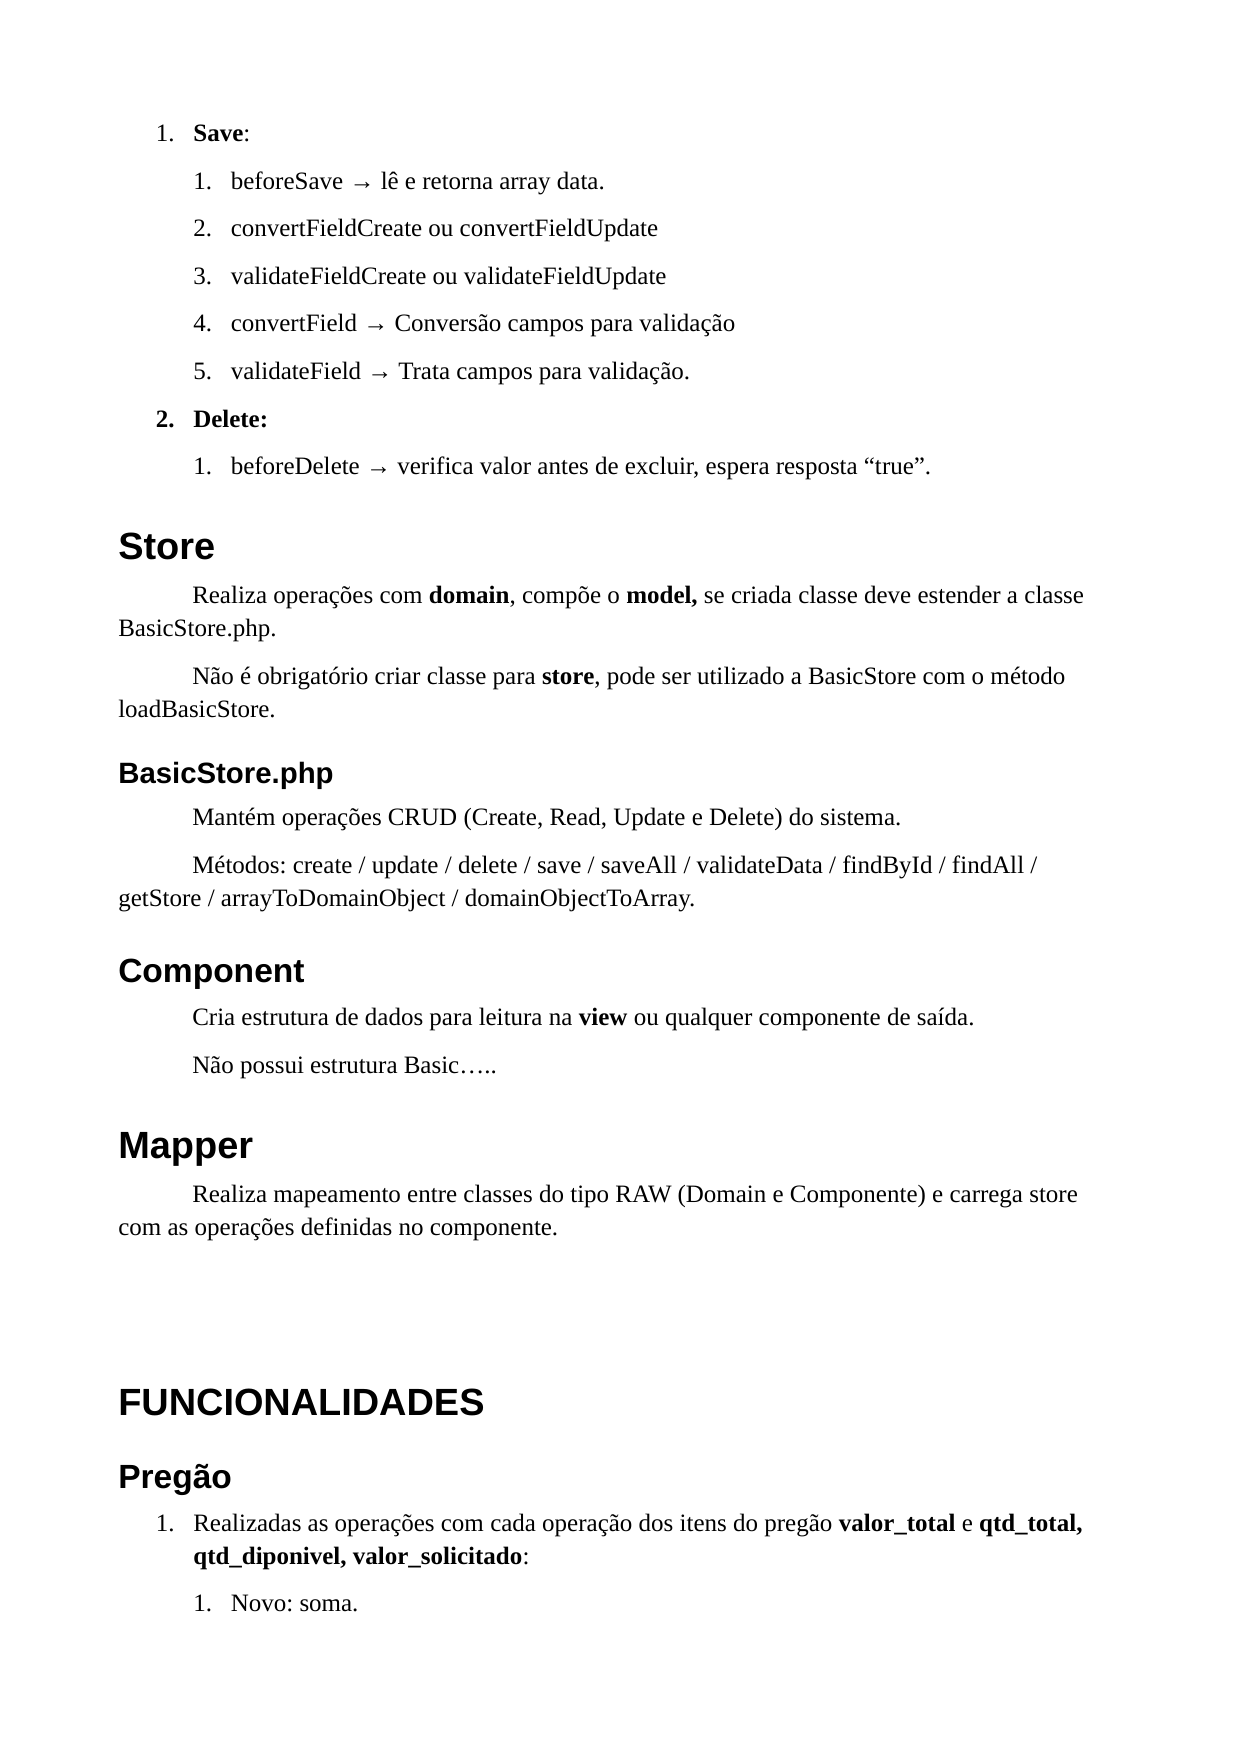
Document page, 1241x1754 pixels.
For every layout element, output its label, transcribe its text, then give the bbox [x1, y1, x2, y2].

text Métodos: create / update / delete / save / saveAll / validateData / findById / findAll / getStore / arrayToDomainObject / domainObjectToArray. [118, 850, 1122, 912]
list Save: [156, 118, 1122, 147]
subtitle Mapper [118, 1123, 1122, 1166]
list convertField → Conversão campos para validação [193, 308, 1122, 337]
subtitle BasicStore.php [118, 756, 1122, 790]
text Não possui estrutura Basic….. [118, 1050, 1122, 1079]
subtitle Component [118, 951, 1122, 990]
list beforeDelete → verifica valor antes de excluir, espera resposta “true”. [193, 451, 1122, 480]
list Realizadas as operações com cada operação dos itens do pregão valor_total e qtd_total, qtd_diponivel, valor_solicitado: [156, 1508, 1122, 1569]
list Delete: [156, 404, 1122, 432]
text Cria estrutura de dados para leitura na view ou qualquer componente de saída. [118, 1002, 1122, 1031]
text Não é obrigatório criar classe para store, pode ser utilizado a BasicStore com o método loadBasicStore. [118, 661, 1122, 722]
subtitle FUNCIONALIDADES [118, 1379, 1122, 1423]
text Mantém operações CRUD (Create, Read, Update e Delete) do sistema. [118, 802, 1122, 831]
list validateFieldCreate ou validateFieldUpdate [193, 261, 1122, 290]
list convertFieldCreate ou convertFieldUpdate [193, 213, 1122, 242]
list validateField → Trata campos para validação. [193, 356, 1122, 385]
text Realiza operações com domain, compõe o model, se criada classe deve estender a classe BasicStore.php. [118, 580, 1122, 642]
subtitle Store [118, 524, 1122, 568]
subtitle Pregão [118, 1457, 1122, 1495]
list Novo: soma. [193, 1588, 1122, 1617]
list beforeSave → lê e retorna array data. [193, 166, 1122, 194]
text Realiza mapeamento entre classes do tipo RAW (Domain e Componente) e carrega store com as operações definidas no componente. [118, 1179, 1122, 1241]
